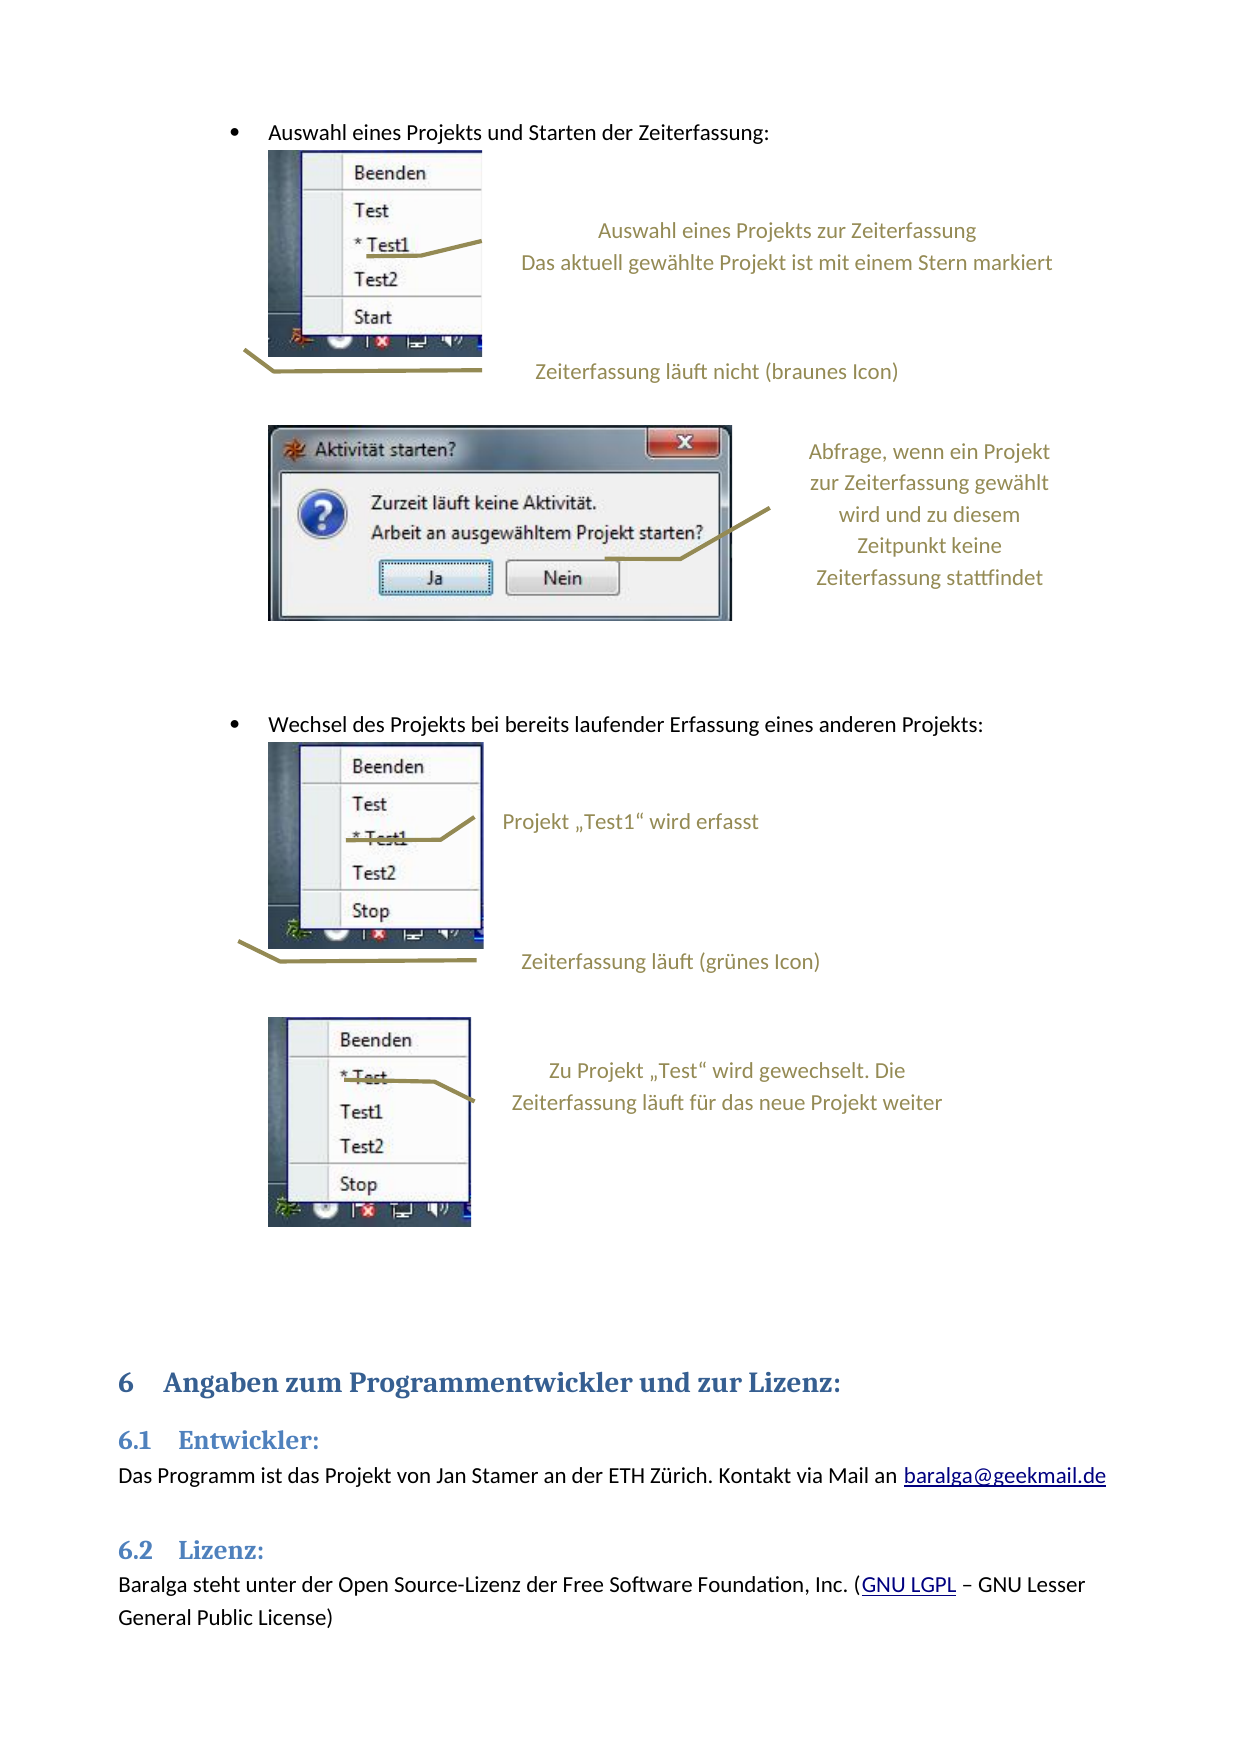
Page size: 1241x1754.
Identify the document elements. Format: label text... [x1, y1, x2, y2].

picture [268, 1017, 472, 1227]
picture [268, 150, 483, 357]
picture [268, 425, 733, 621]
subtitle Entwickler: [118, 1425, 1122, 1456]
subtitle Lizenz: [118, 1535, 1122, 1566]
picture [268, 742, 484, 949]
subtitle Angaben zum Programmentwickler und zur Lizenz: [118, 1366, 1122, 1399]
list Wechsel des Projekts bei bereits laufender Erfassung eines anderen Projekts: [231, 710, 1122, 1291]
list Auswahl eines Projekts und Starten der Zeiterfassung: [231, 118, 1122, 685]
text Das Programm ist das Projekt von Jan Stamer an der ETH Zürich. Kontakt via Mail an baralga@geekmail.de [118, 1461, 1122, 1489]
text Baralga steht unter der Open Source-Lizenz der Free Software Foundation, Inc. (GNU LGPL – GNU Lesser General Public License) [118, 1571, 1122, 1631]
